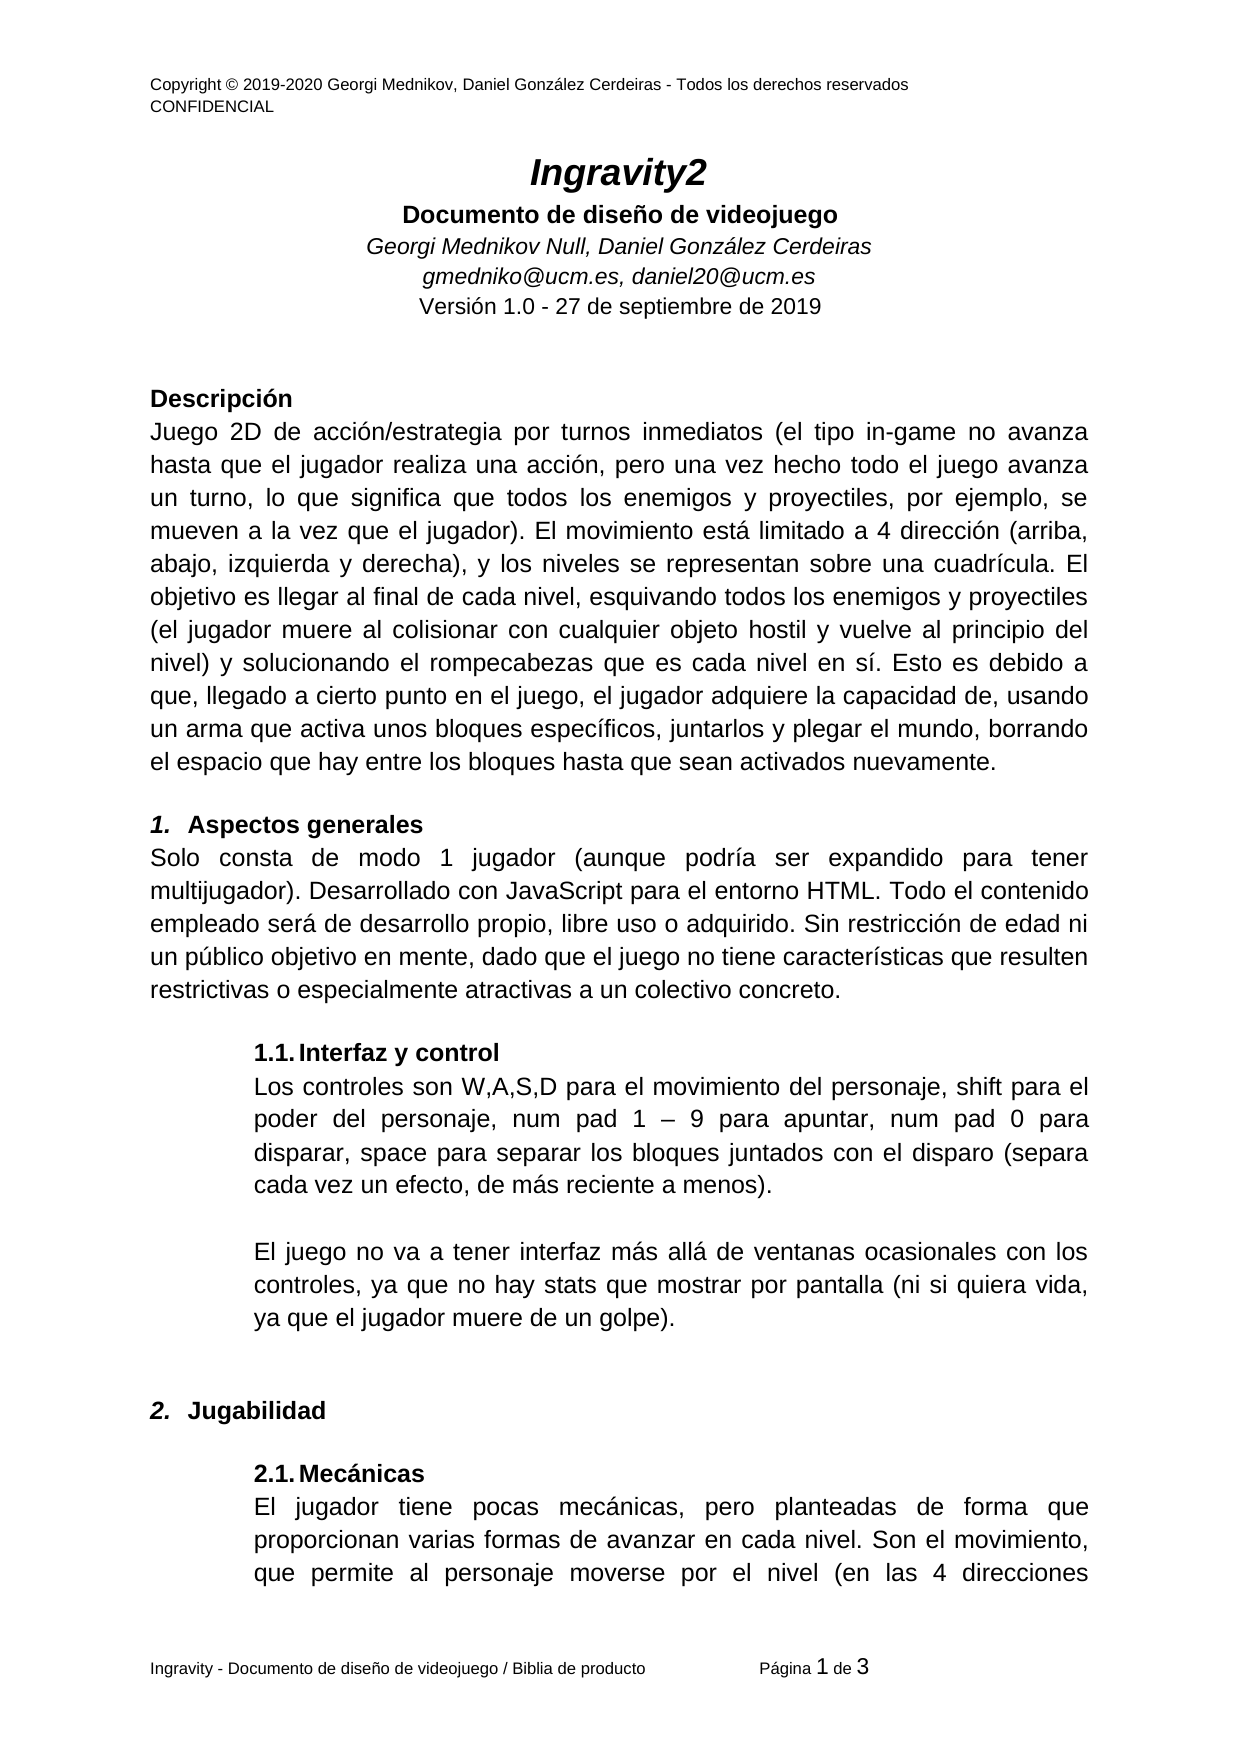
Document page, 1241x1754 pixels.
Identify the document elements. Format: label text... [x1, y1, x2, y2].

text Ingravity2 [150, 150, 1090, 193]
text Documento de diseño de videojuego [150, 199, 1090, 228]
text Solo consta de modo 1 jugador (aunque podría ser expandido para tener multijugador). Desarrollado con JavaScript para el entorno HTML. Todo el contenido empleado será de desarrollo propio, libre uso o adquirido. Sin restricción de edad ni un público objetivo en mente, dado que el juego no tiene características que resulten restrictivas o especialmente atractivas a un colectivo concreto. [150, 843, 1090, 1004]
text gmedniko@ucm.es, daniel20@ucm.es [150, 263, 1090, 289]
text Descripción [150, 384, 1090, 412]
text El jugador tiene pocas mecánicas, pero planteadas de forma que proporcionan varias formas de avanzar en cada nivel. Son el movimiento, que permite al personaje moverse por el nivel (en las 4 direcciones [253, 1492, 1090, 1587]
list Aspectos generales [150, 810, 1090, 839]
text Georgi Mednikov Null, Daniel González Cerdeiras [150, 233, 1090, 259]
list Jugabilidad [150, 1396, 1090, 1425]
list Interfaz y control [253, 1038, 1090, 1067]
text Versión 1.0 - 27 de septiembre de 2019 [150, 293, 1090, 319]
list Mecánicas [253, 1459, 1090, 1488]
text El juego no va a tener interfaz más allá de ventanas ocasionales con los controles, ya que no hay stats que mostrar por pantalla (ni si quiera vida, ya que el jugador muere de un golpe). [253, 1237, 1090, 1331]
text Los controles son W,A,S,D para el movimiento del personaje, shift para el poder del personaje, num pad 1 – 9 para apuntar, num pad 0 para disparar, space para separar los bloques juntados con el disparo (separa cada vez un efecto, de más reciente a menos). [253, 1071, 1090, 1199]
text Juego 2D de acción/estrategia por turnos inmediatos (el tipo in-game no avanza hasta que el jugador realiza una acción, pero una vez hecho todo el juego avanza un turno, lo que significa que todos los enemigos y proyectiles, por ejemplo, se mueven a la vez que el jugador). El movimiento está limitado a 4 dirección (arriba, abajo, izquierda y derecha), y los niveles se representan sobre una cuadrícula. El objetivo es llegar al final de cada nivel, esquivando todos los enemigos y proyectiles (el jugador muere al colisionar con cualquier objeto hostil y vuelve al principio del nivel) y solucionando el rompecabezas que es cada nivel en sí. Esto es debido a que, llegado a cierto punto en el juego, el jugador adquiere la capacidad de, usando un arma que activa unos bloques específicos, juntarlos y plegar el mundo, borrando el espacio que hay entre los bloques hasta que sean activados nuevamente. [150, 417, 1090, 776]
